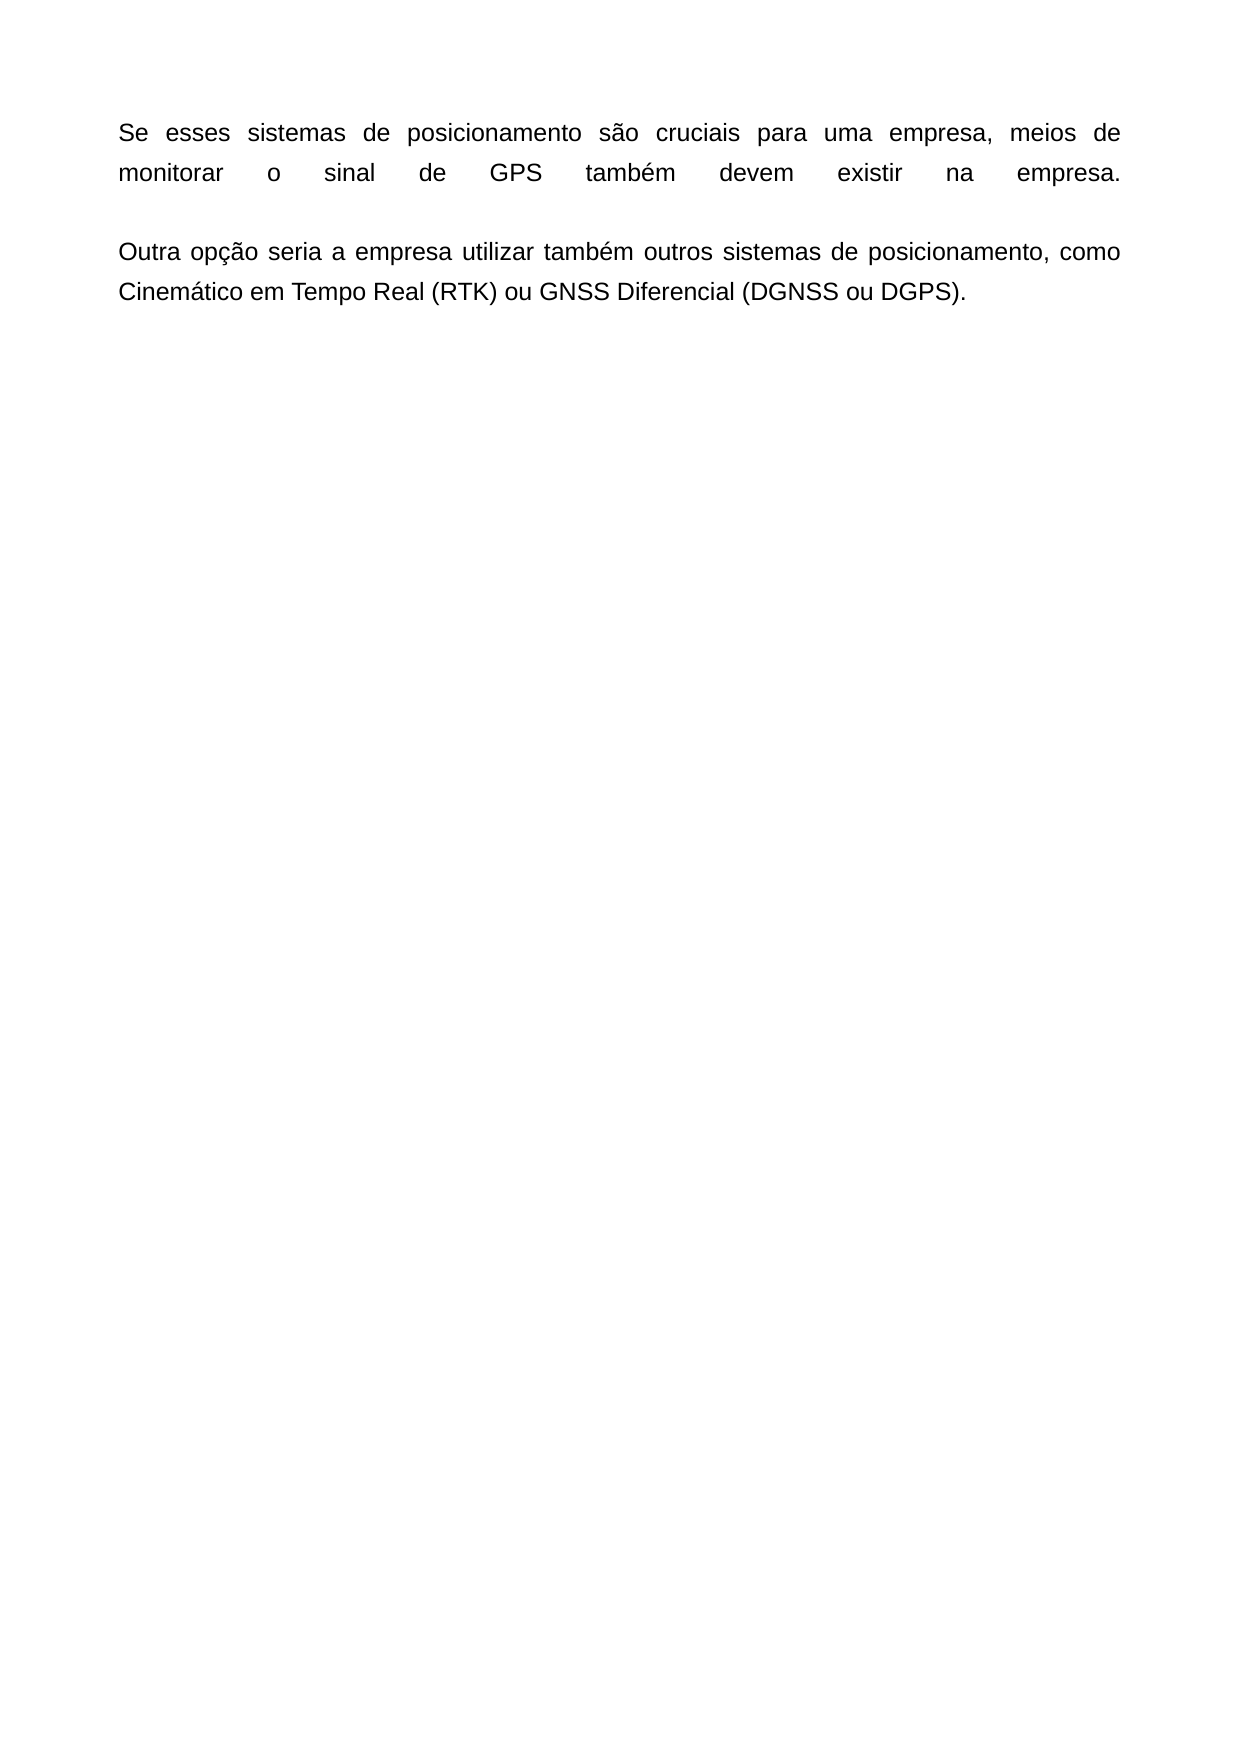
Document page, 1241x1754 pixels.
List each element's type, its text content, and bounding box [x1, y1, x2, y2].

text Se esses sistemas de posicionamento são cruciais para uma empresa, meios de monitorar o sinal de GPS também devem existir na empresa. Outra opção seria a empresa utilizar também outros sistemas de posicionamento, como Cinemático em Tempo Real (RTK) ou GNSS Diferencial (DGNSS ou DGPS). [118, 118, 1122, 305]
